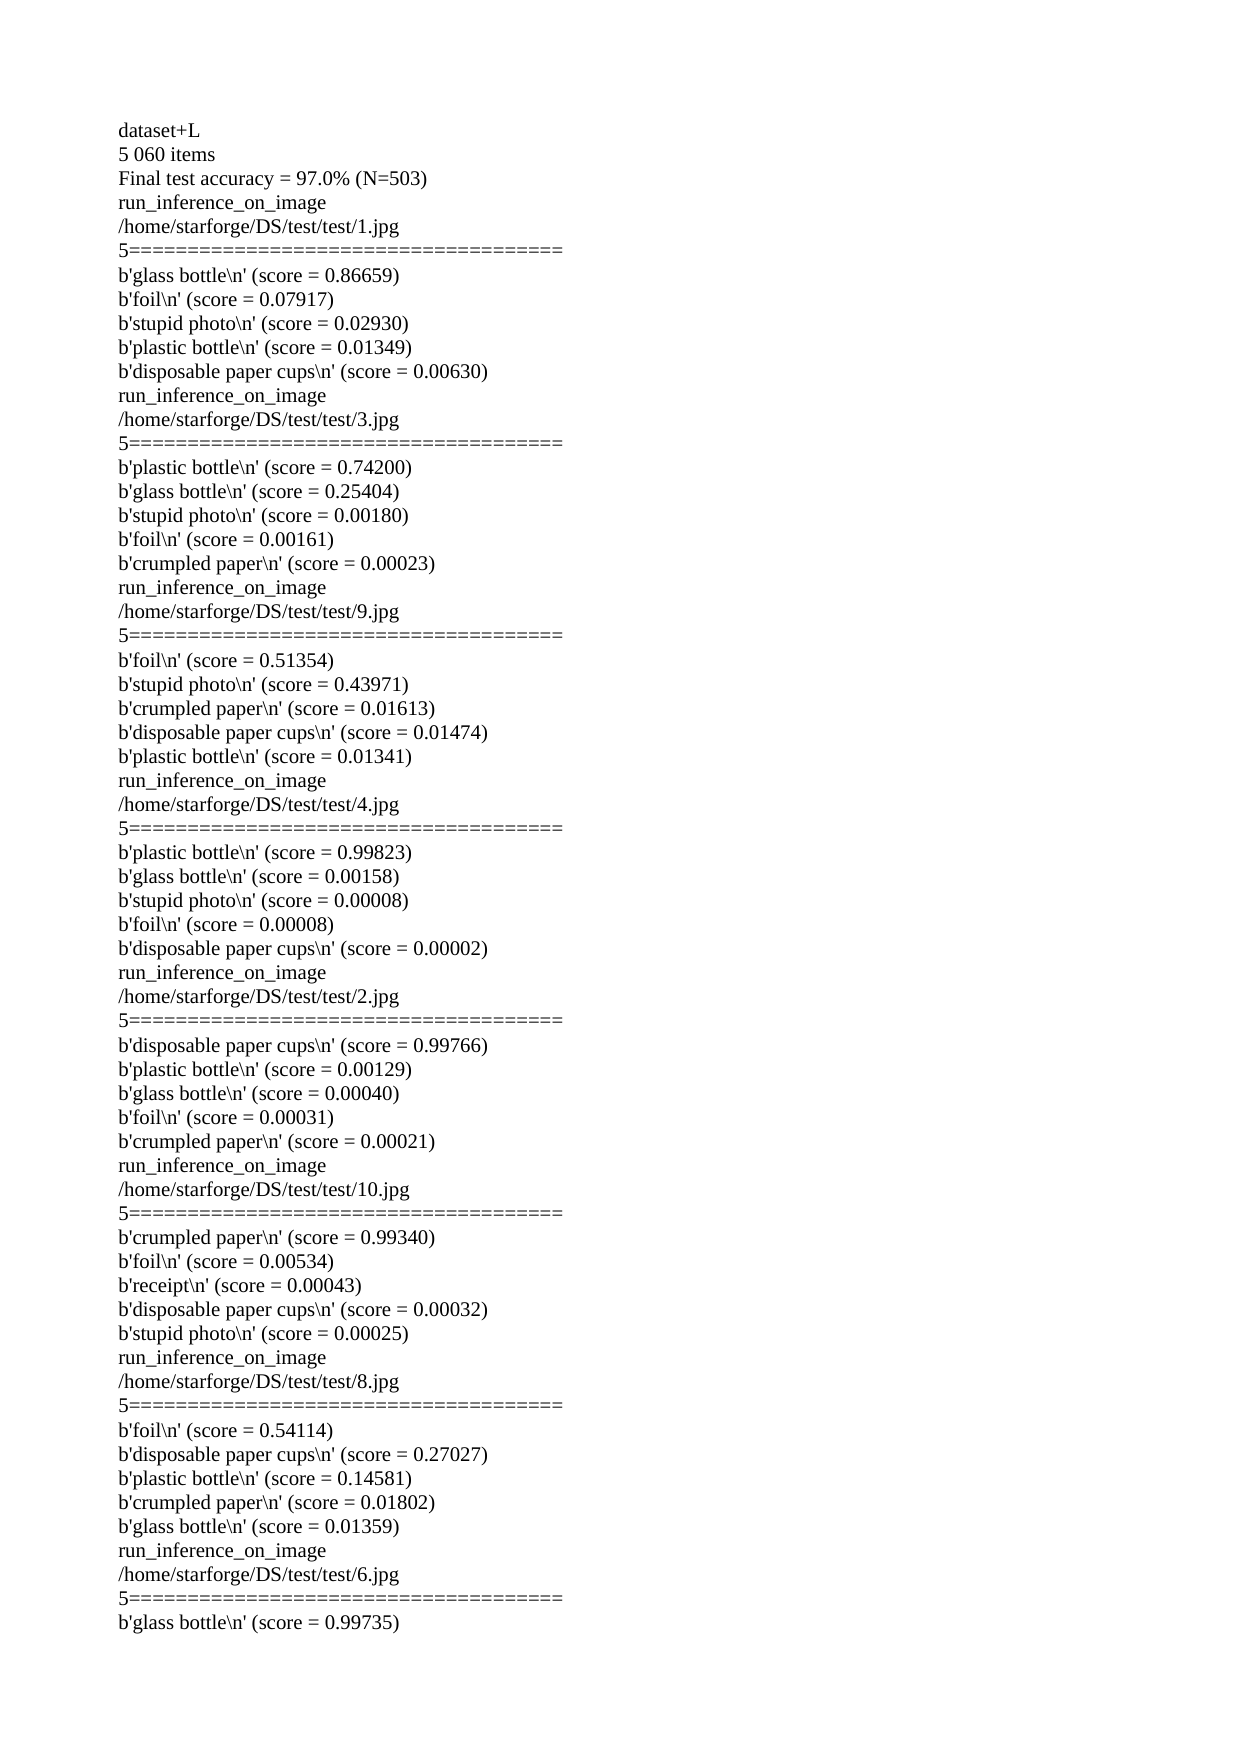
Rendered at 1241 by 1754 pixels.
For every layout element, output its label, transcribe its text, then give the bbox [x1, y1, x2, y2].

text b'stupid photo\n' (score = 0.00180) [118, 503, 1122, 527]
text b'stupid photo\n' (score = 0.00008) [118, 888, 1122, 912]
text b'foil\n' (score = 0.00008) [118, 912, 1122, 936]
text 5===================================== [118, 1201, 1122, 1225]
text b'disposable paper cups\n' (score = 0.99766) [118, 1032, 1122, 1057]
text 5===================================== [118, 623, 1122, 647]
text b'foil\n' (score = 0.00031) [118, 1105, 1122, 1129]
text run_inference_on_image [118, 383, 1122, 407]
text 5===================================== [118, 1393, 1122, 1417]
text run_inference_on_image [118, 575, 1122, 599]
text /home/starforge/DS/test/test/8.jpg [118, 1369, 1122, 1393]
text b'crumpled paper\n' (score = 0.01613) [118, 696, 1122, 720]
text b'crumpled paper\n' (score = 0.00021) [118, 1129, 1122, 1153]
text /home/starforge/DS/test/test/4.jpg [118, 792, 1122, 816]
text b'foil\n' (score = 0.51354) [118, 647, 1122, 672]
text b'glass bottle\n' (score = 0.00040) [118, 1081, 1122, 1105]
text b'crumpled paper\n' (score = 0.00023) [118, 551, 1122, 575]
text b'disposable paper cups\n' (score = 0.00630) [118, 359, 1122, 383]
text b'disposable paper cups\n' (score = 0.01474) [118, 720, 1122, 744]
text 5===================================== [118, 431, 1122, 455]
text b'receipt\n' (score = 0.00043) [118, 1273, 1122, 1297]
text run_inference_on_image [118, 1345, 1122, 1369]
text 5===================================== [118, 1008, 1122, 1032]
text /home/starforge/DS/test/test/2.jpg [118, 984, 1122, 1008]
text b'foil\n' (score = 0.07917) [118, 287, 1122, 311]
text b'disposable paper cups\n' (score = 0.00032) [118, 1297, 1122, 1321]
text b'plastic bottle\n' (score = 0.14581) [118, 1466, 1122, 1490]
text b'crumpled paper\n' (score = 0.01802) [118, 1490, 1122, 1514]
text b'glass bottle\n' (score = 0.00158) [118, 864, 1122, 888]
text b'foil\n' (score = 0.00534) [118, 1249, 1122, 1273]
text b'glass bottle\n' (score = 0.86659) [118, 262, 1122, 287]
text /home/starforge/DS/test/test/3.jpg [118, 407, 1122, 431]
text /home/starforge/DS/test/test/1.jpg [118, 214, 1122, 238]
text b'plastic bottle\n' (score = 0.01349) [118, 335, 1122, 359]
text b'glass bottle\n' (score = 0.99735) [118, 1610, 1122, 1634]
text 5 060 items [118, 142, 1122, 166]
text b'disposable paper cups\n' (score = 0.00002) [118, 936, 1122, 960]
text run_inference_on_image [118, 960, 1122, 984]
text run_inference_on_image [118, 190, 1122, 214]
text dataset+L [118, 118, 1122, 142]
text /home/starforge/DS/test/test/6.jpg [118, 1562, 1122, 1586]
text /home/starforge/DS/test/test/10.jpg [118, 1177, 1122, 1201]
text run_inference_on_image [118, 1153, 1122, 1177]
text 5===================================== [118, 238, 1122, 262]
text b'stupid photo\n' (score = 0.02930) [118, 311, 1122, 335]
text b'stupid photo\n' (score = 0.43971) [118, 672, 1122, 696]
text b'crumpled paper\n' (score = 0.99340) [118, 1225, 1122, 1249]
text run_inference_on_image [118, 1538, 1122, 1562]
text 5===================================== [118, 816, 1122, 840]
text b'plastic bottle\n' (score = 0.01341) [118, 744, 1122, 768]
text b'foil\n' (score = 0.54114) [118, 1417, 1122, 1442]
text b'plastic bottle\n' (score = 0.74200) [118, 455, 1122, 479]
text b'disposable paper cups\n' (score = 0.27027) [118, 1442, 1122, 1466]
text b'plastic bottle\n' (score = 0.00129) [118, 1057, 1122, 1081]
text /home/starforge/DS/test/test/9.jpg [118, 599, 1122, 623]
text b'glass bottle\n' (score = 0.01359) [118, 1514, 1122, 1538]
text b'glass bottle\n' (score = 0.25404) [118, 479, 1122, 503]
text run_inference_on_image [118, 768, 1122, 792]
text b'foil\n' (score = 0.00161) [118, 527, 1122, 551]
text b'stupid photo\n' (score = 0.00025) [118, 1321, 1122, 1345]
text 5===================================== [118, 1586, 1122, 1610]
text Final test accuracy = 97.0% (N=503) [118, 166, 1122, 190]
text b'plastic bottle\n' (score = 0.99823) [118, 840, 1122, 864]
